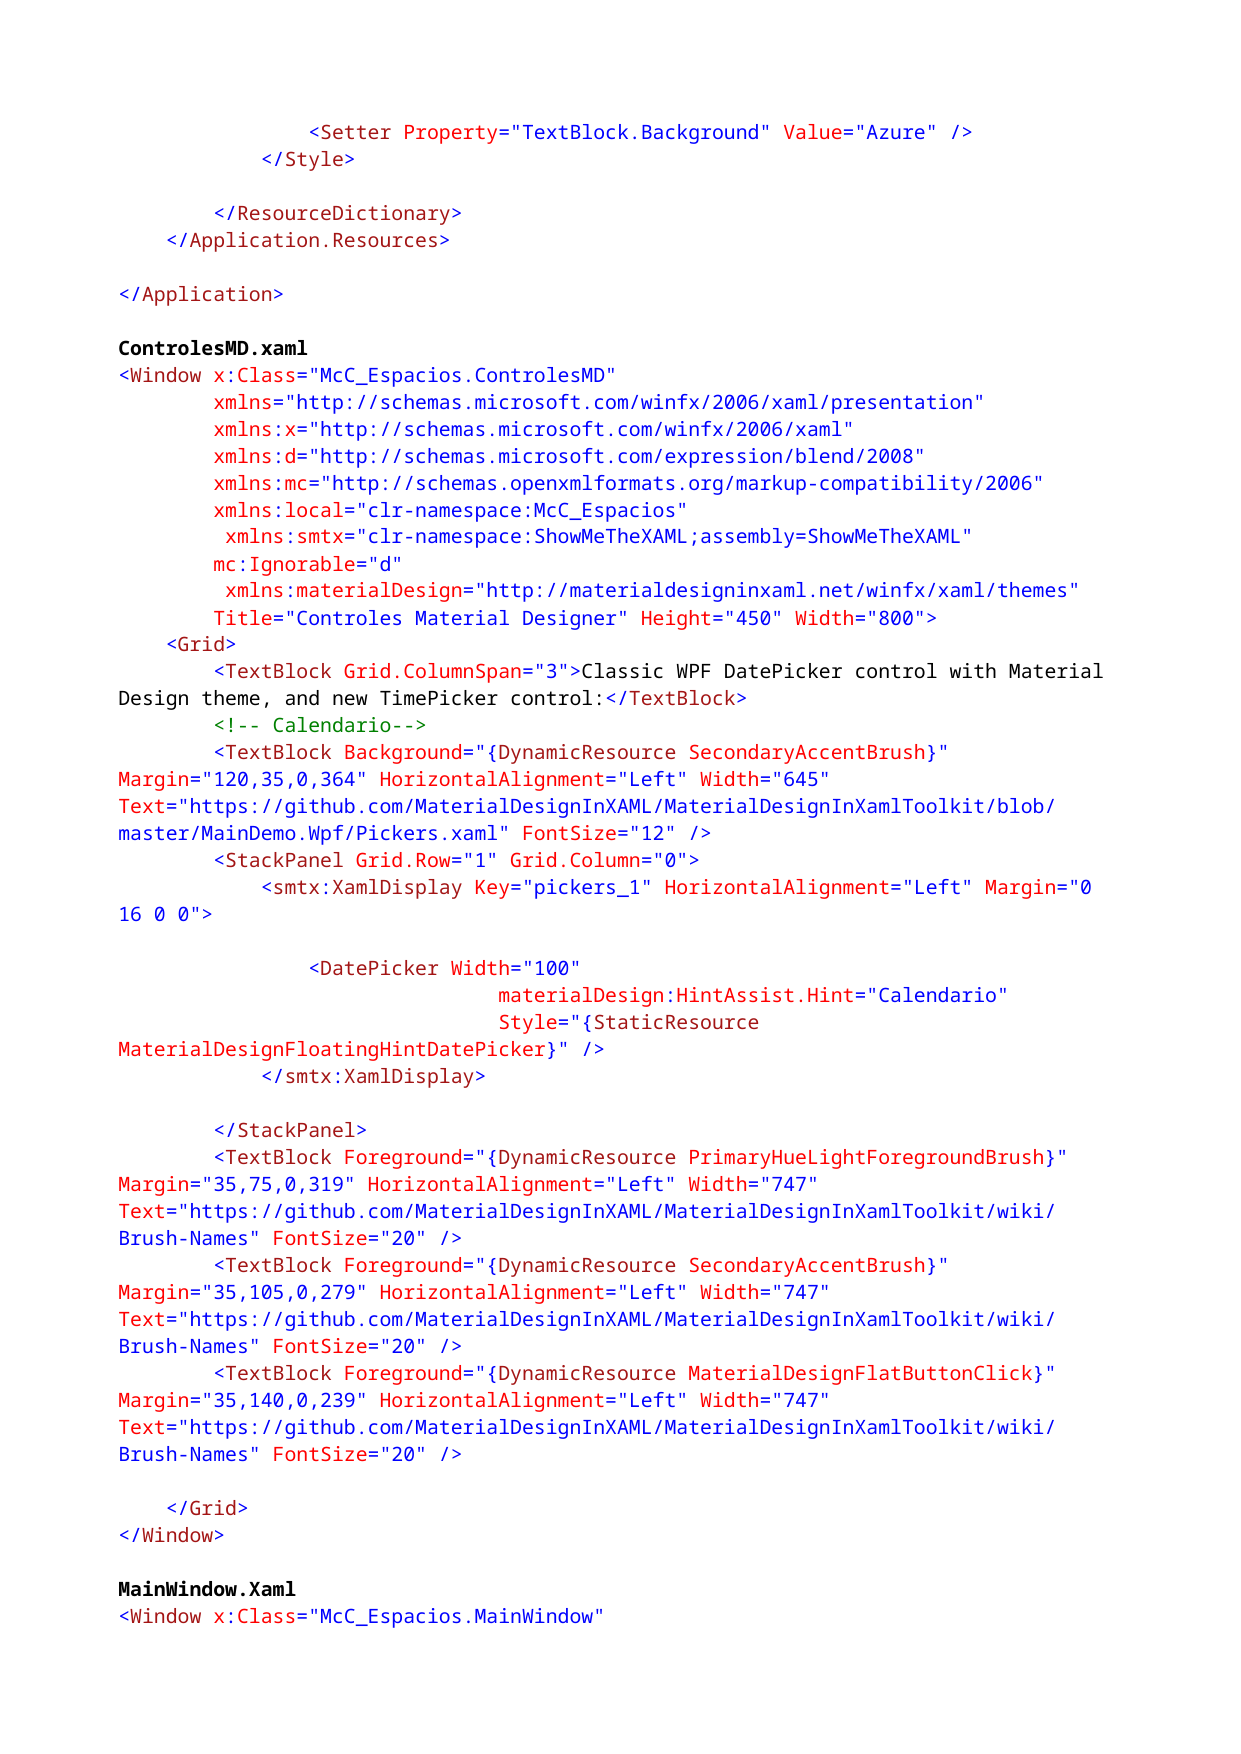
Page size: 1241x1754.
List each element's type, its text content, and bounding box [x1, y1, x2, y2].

text materialDesign:HintAssist.Hint="Calendario" [118, 981, 1122, 1008]
text <TextBlock Background="{DynamicResource SecondaryAccentBrush}" Margin="120,35,0,364" HorizontalAlignment="Left" Width="645" Text="https://github.com/MaterialDesignInXAML/MaterialDesignInXamlToolkit/blob/master/MainDemo.Wpf/Pickers.xaml" FontSize="12" /> [118, 739, 1122, 847]
text </Window> [118, 1521, 1122, 1548]
text <smtx:XamlDisplay Key="pickers_1" HorizontalAlignment="Left" Margin="0 16 0 0"> [118, 873, 1122, 927]
text <!-- Calendario--> [118, 712, 1122, 739]
text <TextBlock Foreground="{DynamicResource MaterialDesignFlatButtonClick}" Margin="35,140,0,239" HorizontalAlignment="Left" Width="747" Text="https://github.com/MaterialDesignInXAML/MaterialDesignInXamlToolkit/wiki/Brush-Names" FontSize="20" /> [118, 1359, 1122, 1467]
text xmlns:mc="http://schemas.openxmlformats.org/markup-compatibility/2006" [118, 469, 1122, 496]
text mc:Ignorable="d" [118, 550, 1122, 577]
text </Application.Resources> [118, 226, 1122, 253]
text <Window x:Class="McC_Espacios.MainWindow" [118, 1602, 1122, 1629]
text </ResourceDictionary> [118, 199, 1122, 226]
text </smtx:XamlDisplay> [118, 1062, 1122, 1089]
text xmlns:materialDesign="http://materialdesigninxaml.net/winfx/xaml/themes" [118, 577, 1122, 604]
text xmlns:x="http://schemas.microsoft.com/winfx/2006/xaml" [118, 415, 1122, 442]
text Style="{StaticResource MaterialDesignFloatingHintDatePicker}" /> [118, 1008, 1122, 1062]
text <TextBlock Foreground="{DynamicResource SecondaryAccentBrush}" Margin="35,105,0,279" HorizontalAlignment="Left" Width="747" Text="https://github.com/MaterialDesignInXAML/MaterialDesignInXamlToolkit/wiki/Brush-Names" FontSize="20" /> [118, 1251, 1122, 1359]
text </StackPanel> [118, 1116, 1122, 1143]
text xmlns:smtx="clr-namespace:ShowMeTheXAML;assembly=ShowMeTheXAML" [118, 523, 1122, 550]
text </Application> [118, 280, 1122, 307]
text </Style> [118, 145, 1122, 172]
text Title="Controles Material Designer" Height="450" Width="800"> [118, 604, 1122, 631]
text <TextBlock Grid.ColumnSpan="3">Classic WPF DatePicker control with Material Design theme, and new TimePicker control:</TextBlock> [118, 658, 1122, 712]
text <StackPanel Grid.Row="1" Grid.Column="0"> [118, 847, 1122, 873]
text <TextBlock Foreground="{DynamicResource PrimaryHueLightForegroundBrush}" Margin="35,75,0,319" HorizontalAlignment="Left" Width="747" Text="https://github.com/MaterialDesignInXAML/MaterialDesignInXamlToolkit/wiki/Brush-Names" FontSize="20" /> [118, 1143, 1122, 1251]
text <Grid> [118, 631, 1122, 658]
text xmlns:d="http://schemas.microsoft.com/expression/blend/2008" [118, 442, 1122, 469]
text <Window x:Class="McC_Espacios.ControlesMD" [118, 361, 1122, 388]
text ControlesMD.xaml [118, 334, 1122, 361]
text </Grid> [118, 1494, 1122, 1521]
text MainWindow.Xaml [118, 1575, 1122, 1602]
text xmlns:local="clr-namespace:McC_Espacios" [118, 496, 1122, 523]
text <DatePicker Width="100" [118, 954, 1122, 981]
text <Setter Property="TextBlock.Background" Value="Azure" /> [118, 118, 1122, 145]
text xmlns="http://schemas.microsoft.com/winfx/2006/xaml/presentation" [118, 388, 1122, 415]
